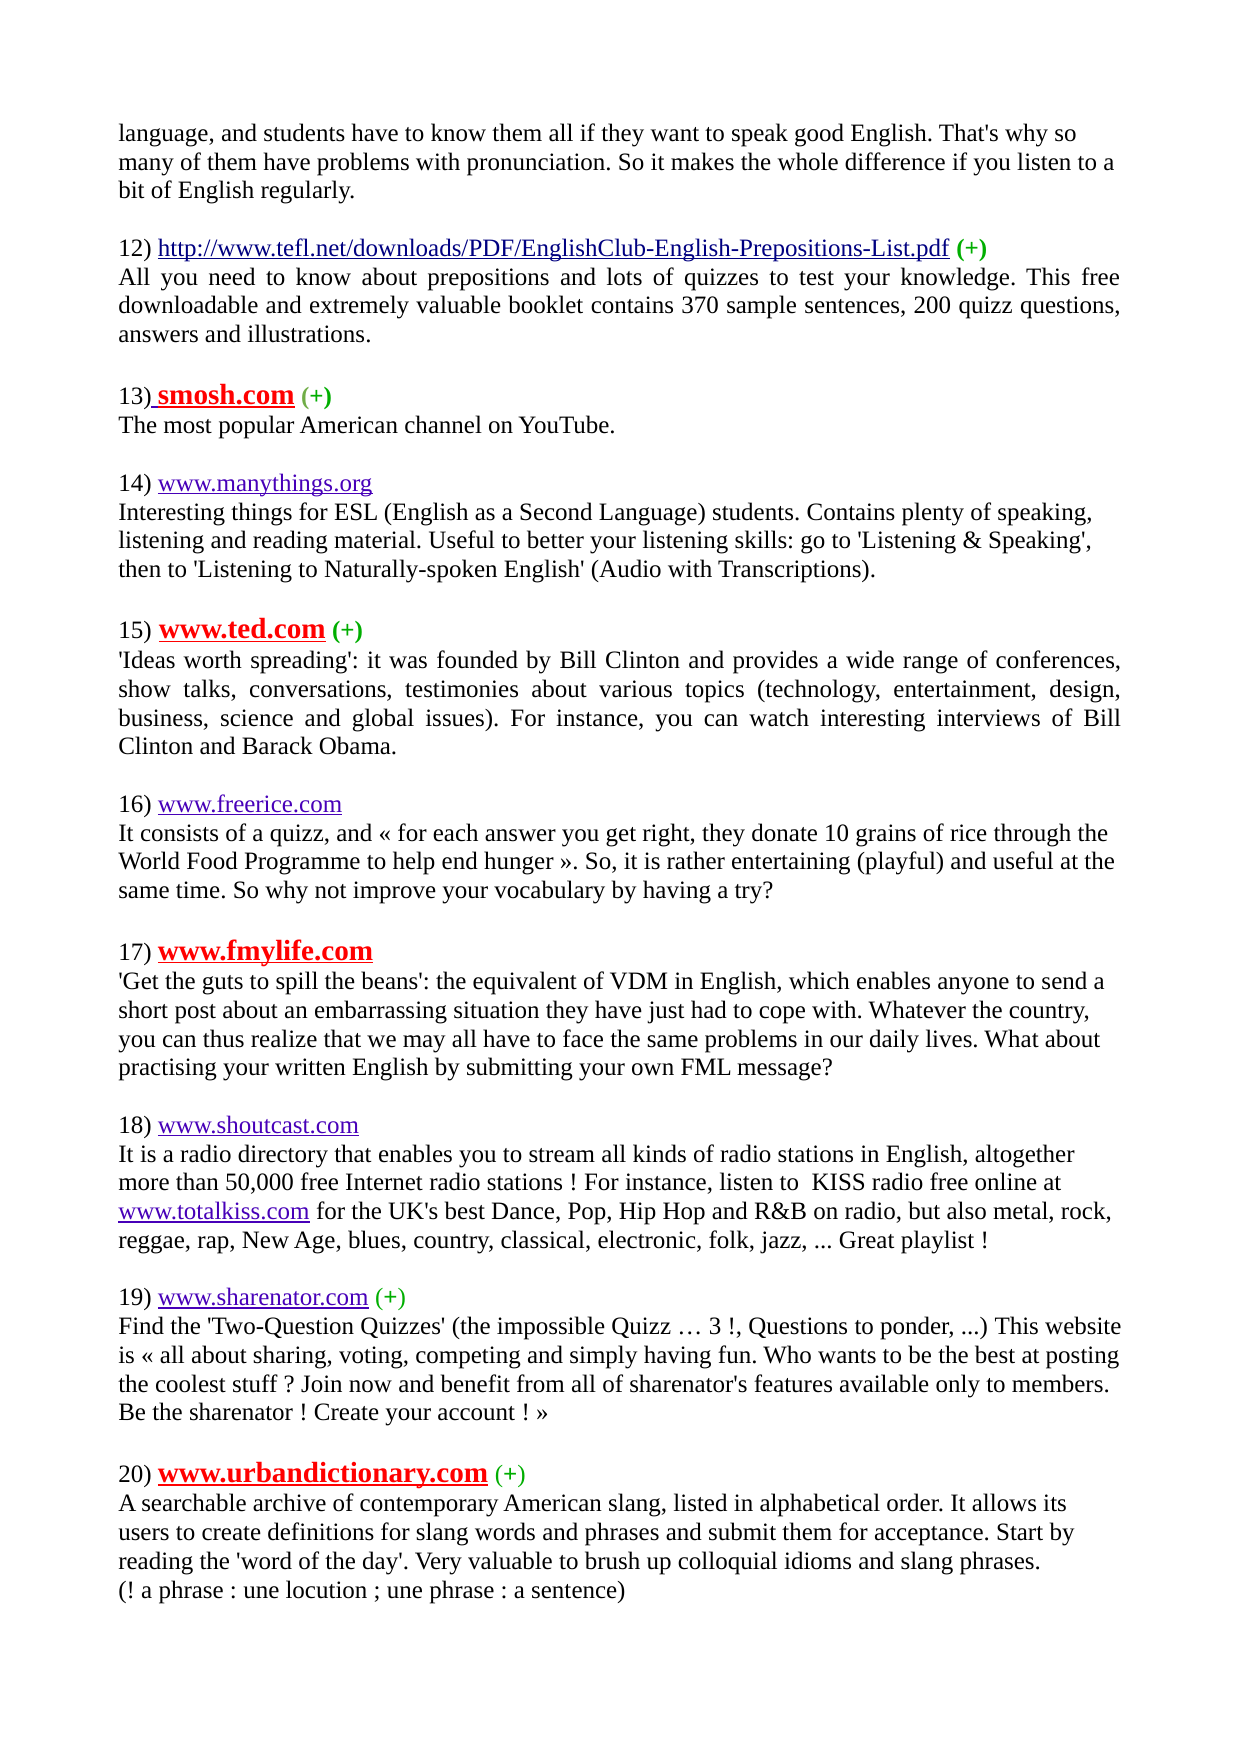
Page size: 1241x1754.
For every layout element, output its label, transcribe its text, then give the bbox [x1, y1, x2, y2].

text 12) http://www.tefl.net/downloads/PDF/EnglishClub-English-Prepositions-List.pdf (+) [118, 233, 1122, 262]
text A searchable archive of contemporary American slang, listed in alphabetical order. It allows its users to create definitions for slang words and phrases and submit them for acceptance. Start by reading the 'word of the day'. Very valuable to brush up colloquial idioms and slang phrases. [118, 1488, 1122, 1575]
text 19) www.sharenator.com (+) [118, 1282, 1122, 1311]
text 14) www.manythings.org [118, 468, 1122, 497]
text It consists of a quizz, and « for each answer you get right, they donate 10 grains of rice through the World Food Programme to help end hunger ». So, it is rather entertaining (playful) and useful at the same time. So why not improve your vocabulary by having a try? [118, 818, 1122, 904]
text 20) www.urbandictionary.com (+) [118, 1455, 1122, 1488]
text It is a radio directory that enables you to stream all kinds of radio stations in English, altogether more than 50,000 free Internet radio stations ! For instance, listen to KISS radio free online at www.totalkiss.com for the UK's best Dance, Pop, Hip Hop and R&B on radio, but also metal, rock, reggae, rap, New Age, blues, country, classical, electronic, folk, jazz, ... Great playlist ! [118, 1139, 1122, 1254]
text 'Ideas worth spreading': it was founded by Bill Clinton and provides a wide range of conferences, show talks, conversations, testimonies about various topics (technology, entertainment, design, business, science and global issues). For instance, you can watch interesting interviews of Bill Clinton and Barack Obama. [118, 645, 1122, 760]
text Interesting things for ESL (English as a Second Language) students. Contains plenty of speaking, listening and reading material. Useful to better your listening skills: go to 'Listening & Speaking', then to 'Listening to Naturally-spoken English' (Audio with Transcriptions). [118, 497, 1122, 583]
text 13) smosh.com (+) [118, 377, 1122, 410]
text Find the 'Two-Question Quizzes' (the impossible Quizz … 3 !, Questions to ponder, ...) This website is « all about sharing, voting, competing and simply having fun. Who wants to be the best at posting the coolest stuff ? Join now and benefit from all of sharenator's features available only to members. Be the sharenator ! Create your account ! » [118, 1311, 1122, 1426]
text 17) www.fmylife.com [118, 933, 1122, 966]
text (! a phrase : une locution ; une phrase : a sentence) [118, 1575, 1122, 1603]
text 15) www.ted.com (+) [118, 612, 1122, 645]
text The most popular American channel on YouTube. [118, 410, 1122, 439]
text 16) www.freerice.com [118, 789, 1122, 818]
text language, and students have to know them all if they want to speak good English. That's why so many of them have problems with pronunciation. So it makes the whole difference if you listen to a bit of English regularly. [118, 118, 1122, 204]
text 'Get the guts to spill the beans': the equivalent of VDM in English, which enables anyone to send a short post about an embarrassing situation they have just had to cope with. Whatever the country, you can thus realize that we may all have to face the same problems in our daily lives. What about practising your written English by submitting your own FML message? [118, 966, 1122, 1081]
text All you need to know about prepositions and lots of quizzes to test your knowledge. This free downloadable and extremely valuable booklet contains 370 sample sentences, 200 quizz questions, answers and illustrations. [118, 262, 1122, 348]
text 18) www.shoutcast.com [118, 1110, 1122, 1139]
